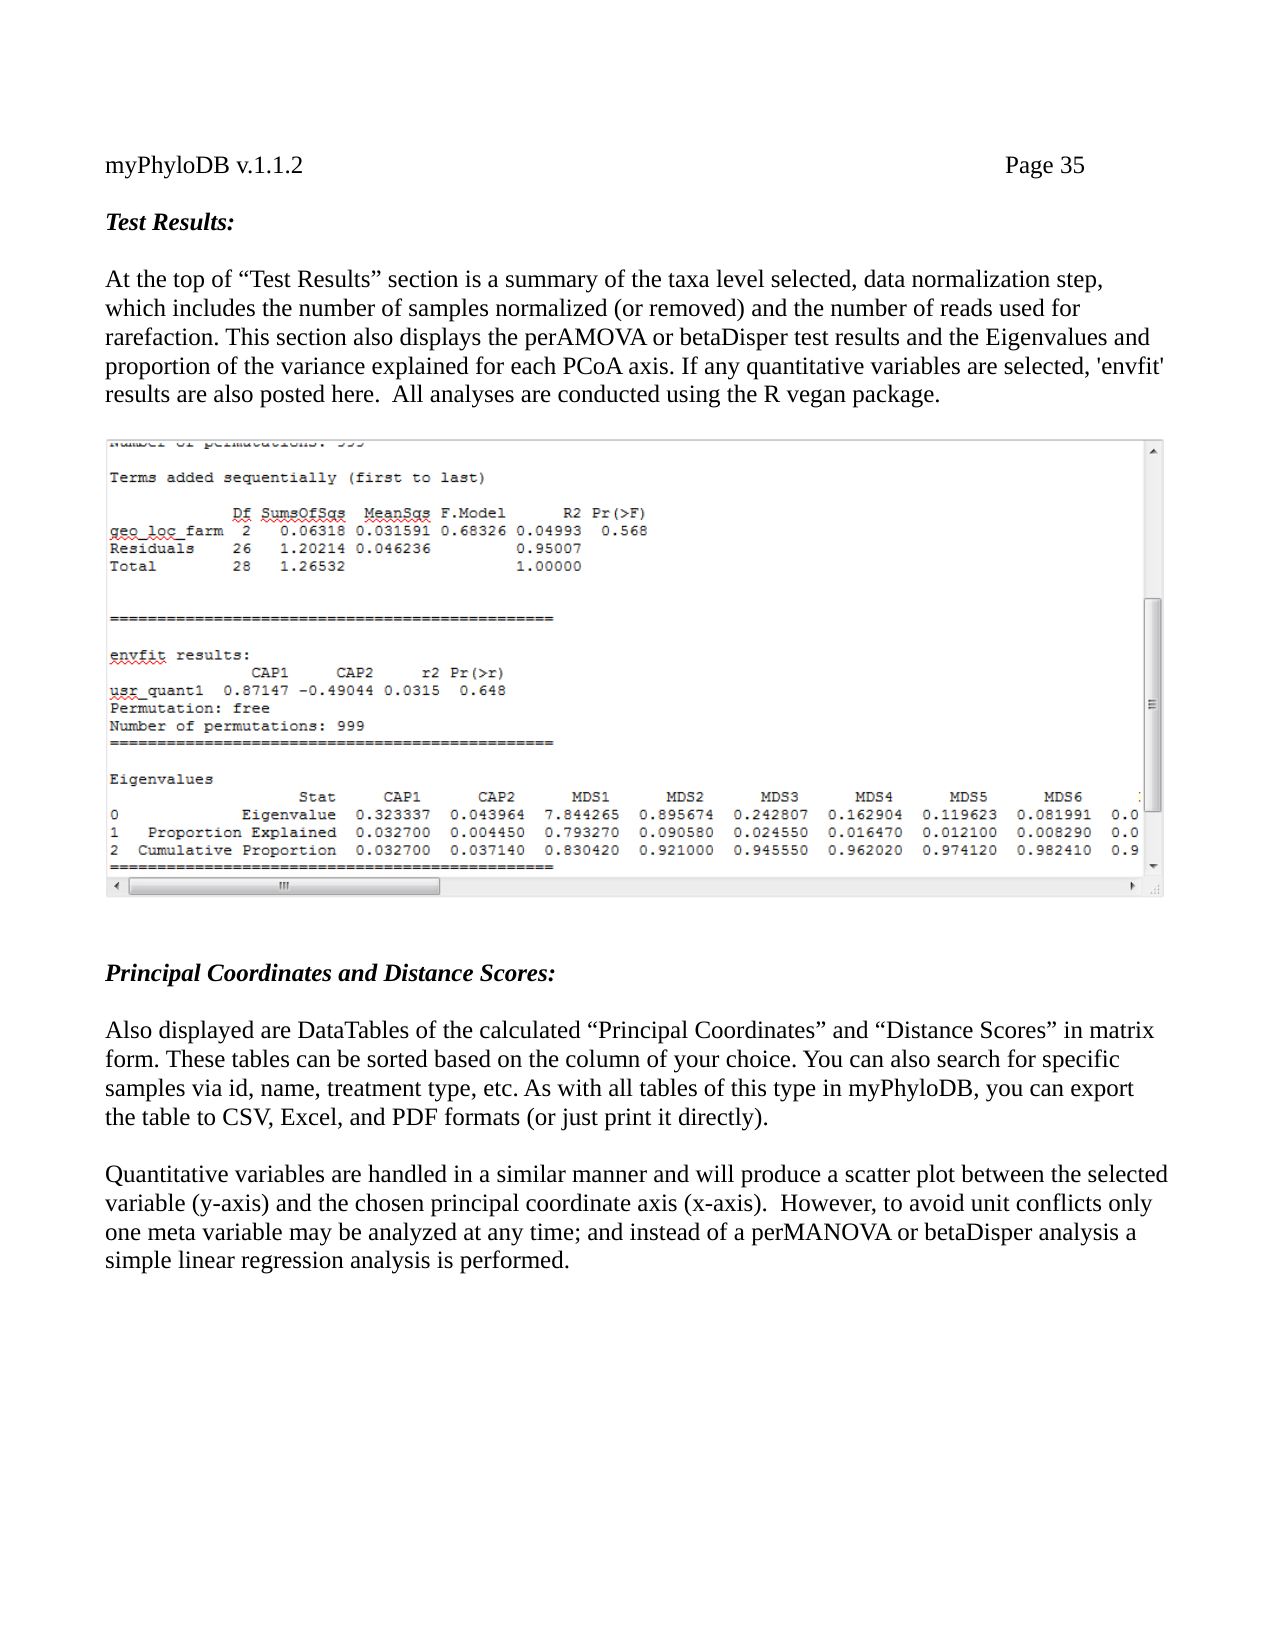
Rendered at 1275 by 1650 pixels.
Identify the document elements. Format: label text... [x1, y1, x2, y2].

text At the top of “Test Results” section is a summary of the taxa level selected, data normalization step, which includes the number of samples normalized (or removed) and the number of reads used for rarefaction. This section also displays the perAMOVA or betaDisper test results and the Eigenvalues and proportion of the variance explained for each PCoA axis. If any quantitative variables are selected, 'envfit' results are also posted here. All analyses are conducted using the R vegan package. [105, 264, 1170, 408]
text Quantitative variables are handled in a similar manner and will produce a scatter plot between the selected variable (y-axis) and the chosen principal coordinate axis (x-axis). However, to avoid unit conflicts only one meta variable may be analyzed at any time; and instead of a perMANOVA or betaDisper analysis a simple linear regression analysis is performed. [105, 1159, 1170, 1274]
text Test Results: [105, 207, 1170, 236]
text Principal Coordinates and Distance Scores: [105, 958, 1170, 987]
text Also displayed are DataTables of the calculated “Principal Coordinates” and “Distance Scores” in matrix form. These tables can be sorted based on the column of your choice. You can also search for specific samples via id, name, treatment type, etc. As with all tables of this type in myPhyloDB, you can export the table to CSV, Excel, and PDF formats (or just print it directly). [105, 1016, 1170, 1131]
picture [105, 437, 1170, 901]
